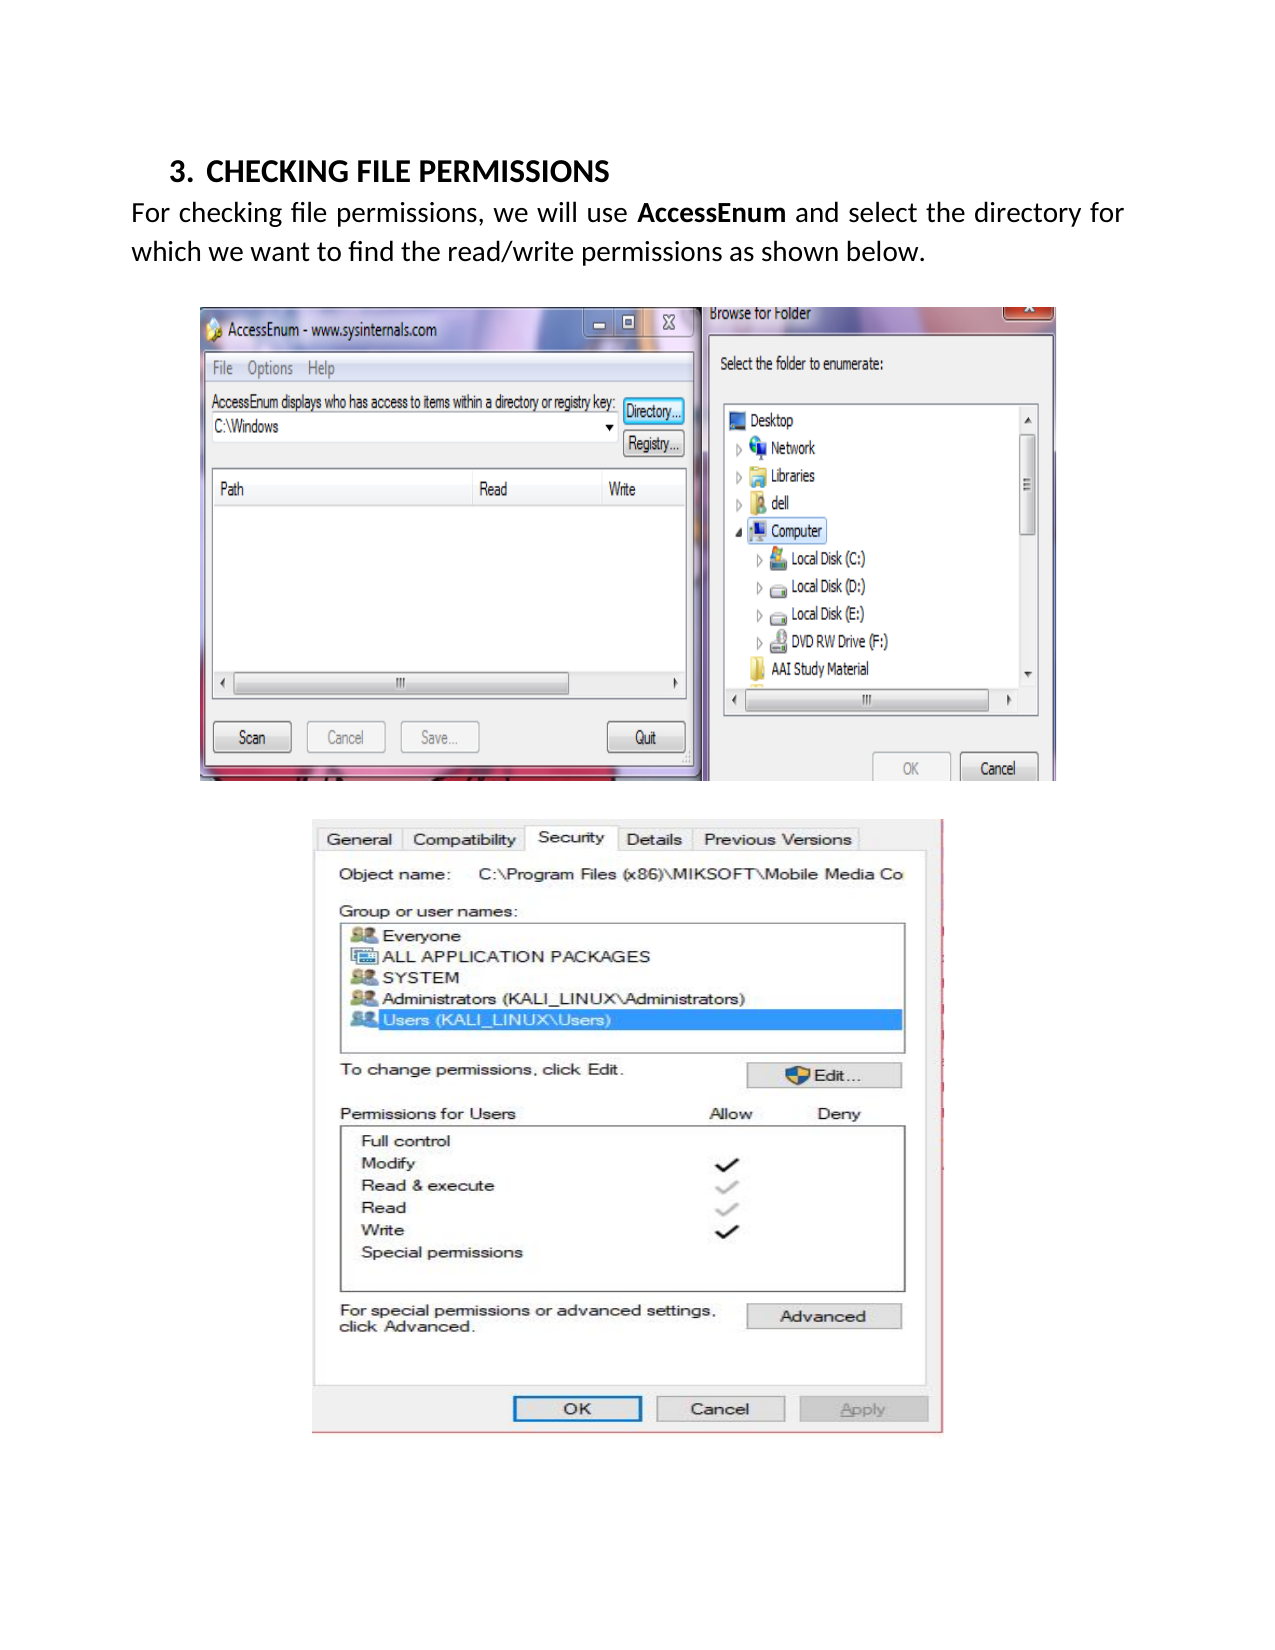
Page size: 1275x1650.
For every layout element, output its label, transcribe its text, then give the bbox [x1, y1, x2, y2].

list CHECKING FILE PERMISSIONS [169, 150, 1125, 191]
picture [200, 307, 1057, 781]
picture [312, 819, 945, 1438]
text For checking file permissions, we will use AccessEnum and select the directory for which we want to find the read/write permissions as shown below. [131, 191, 1125, 268]
